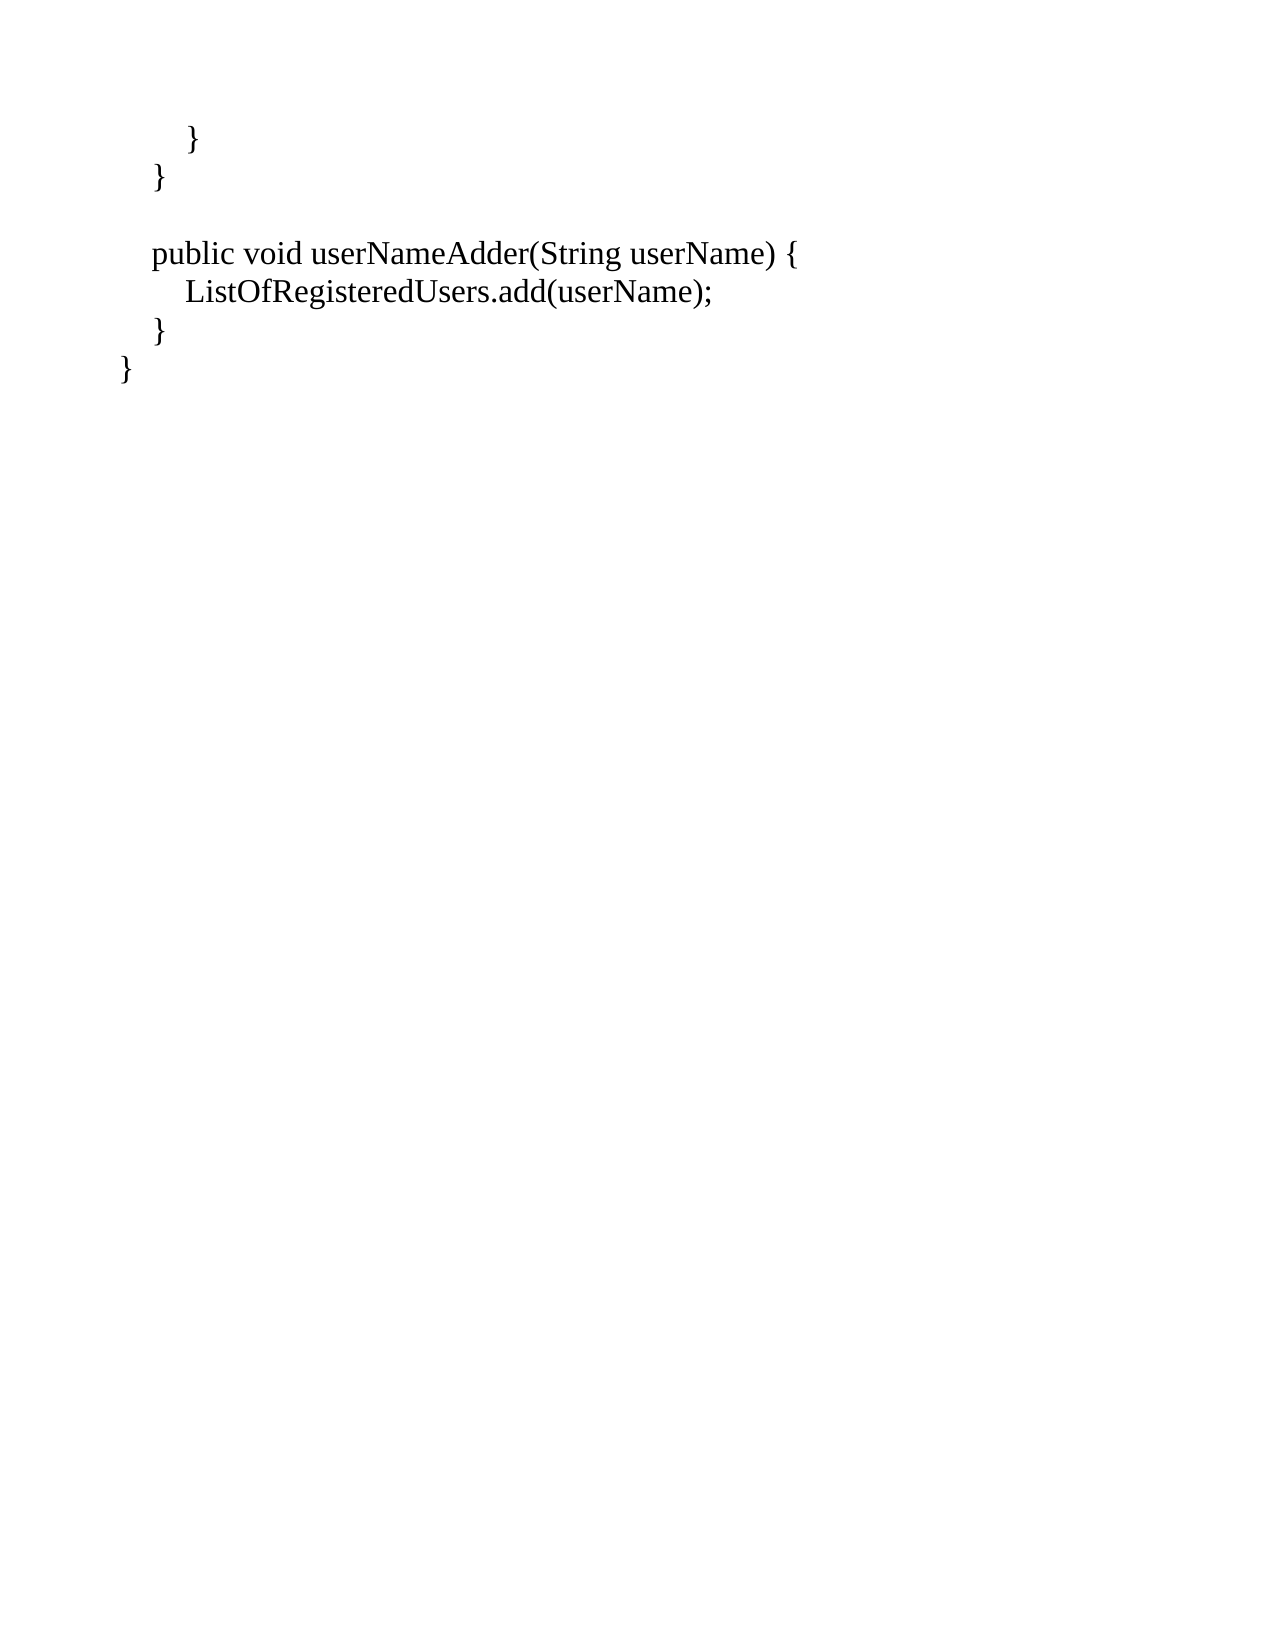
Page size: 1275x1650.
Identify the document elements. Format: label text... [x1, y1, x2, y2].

text ListOfRegisteredUsers.add(userName); [118, 271, 1157, 310]
text public void userNameAdder(String userName) { [118, 233, 1157, 271]
text } [118, 118, 1157, 156]
text } [118, 156, 1157, 195]
text } [118, 348, 1157, 386]
text } [118, 310, 1157, 348]
